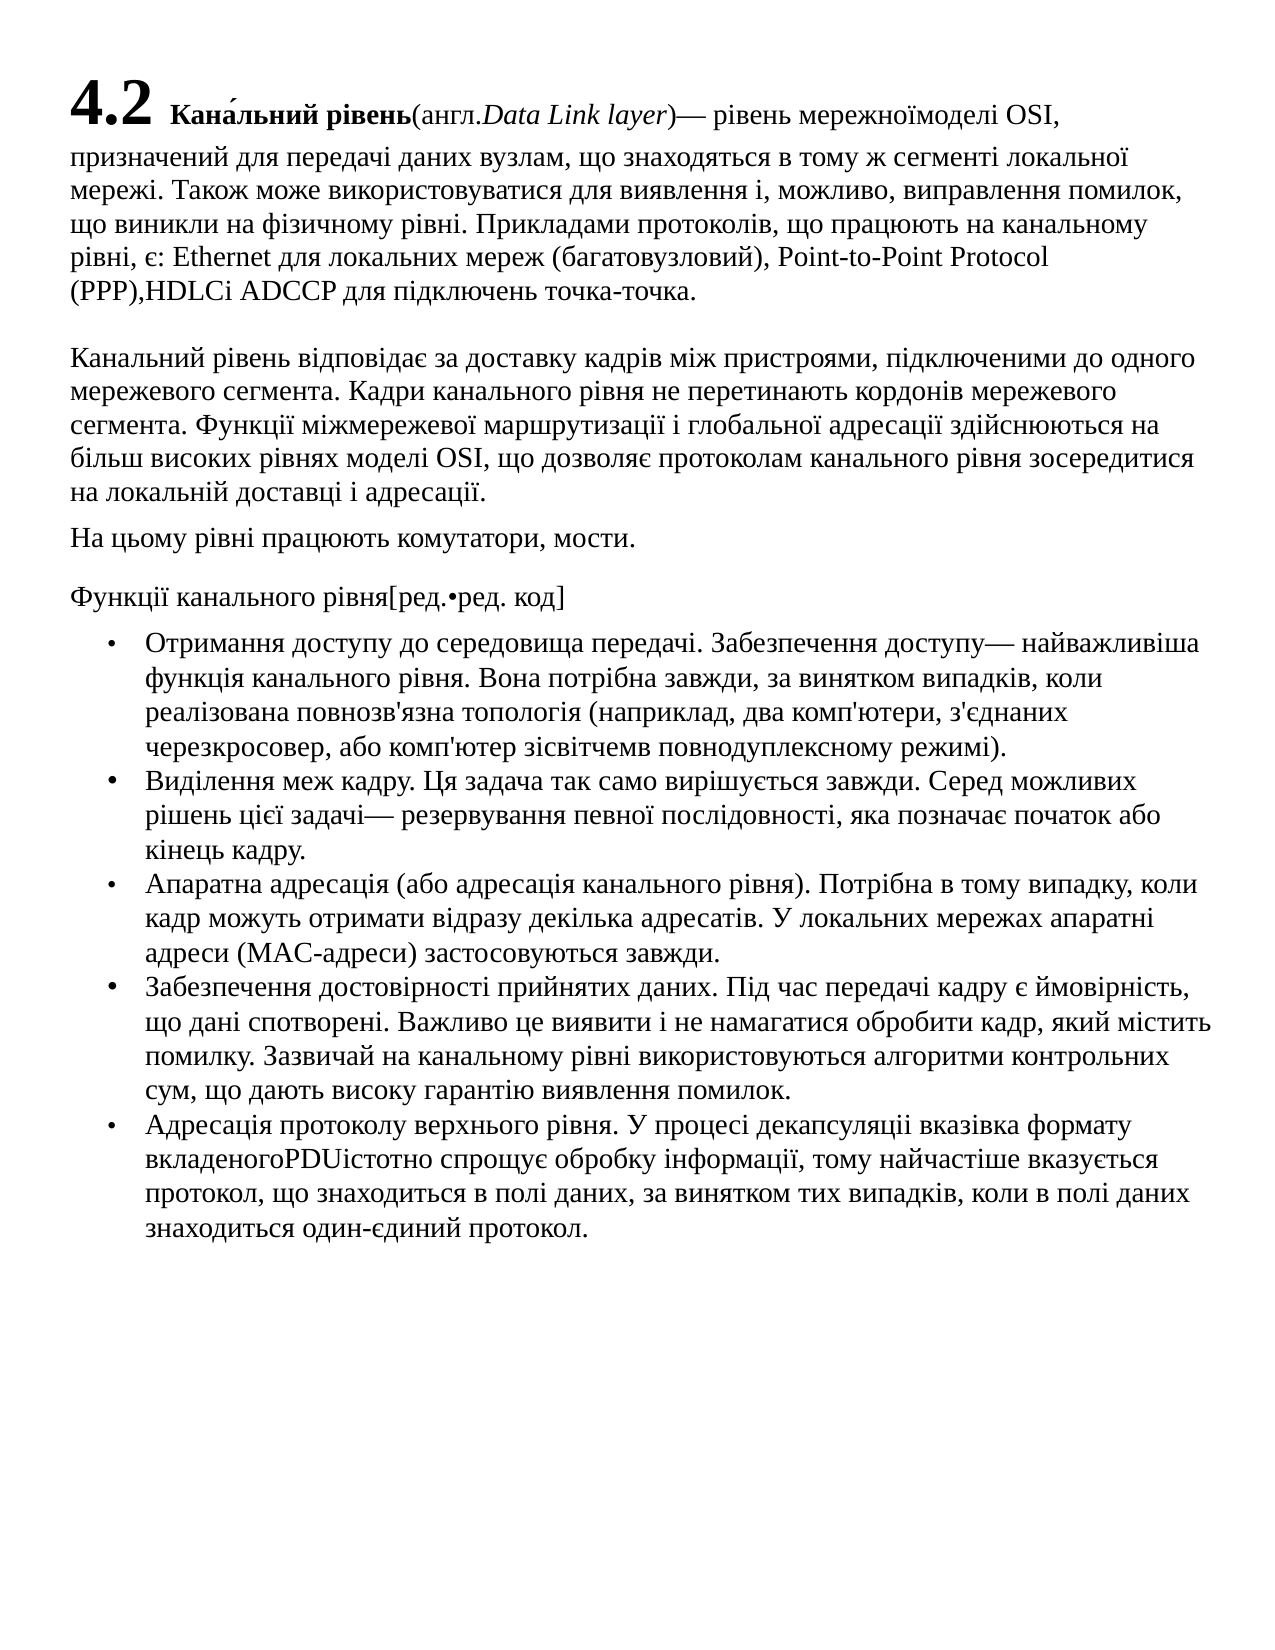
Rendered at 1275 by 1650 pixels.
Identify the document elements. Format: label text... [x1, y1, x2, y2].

list Отримання доступу до середовища передачі. Забезпечення доступу— найважливіша функція канального рівня. Вона потрібна завжди, за винятком випадків, коли реалізована повнозв'язна топологія (наприклад, два комп'ютери, з'єднаних черезкросовер, або комп'ютер зісвітчемв повнодуплексному режимі). [107, 625, 1212, 762]
list Апаратна адресація (або адресація канального рівня). Потрібна в тому випадку, коли кадр можуть отримати відразу декілька адресатів. У локальних мережах апаратні адреси (MAC-адреси) застосовуються завжди. [107, 865, 1212, 968]
text На цьому рівні працюють комутатори, мости. [70, 520, 1212, 554]
text 4.2 Кана́льний рівень(англ.Data Link layer)— рівень мережноїмоделі OSI, призначений для передачі даних вузлам, що знаходяться в тому ж сегменті локальної мережі. Також може використовуватися для виявлення і, можливо, виправлення помилок, що виникли на фізичному рівні. Прикладами протоколів, що працюють на канальному рівні, є: Ethernet для локальних мереж (багатовузловий), Point-to-Point Protocol (PPP),HDLCі ADCCP для підключень точка-точка. [70, 62, 1212, 306]
list Виділення меж кадру. Ця задача так само вирішується завжди. Серед можливих рішень цієї задачі— резервування певної послідовності, яка позначає початок або кінець кадру. [107, 762, 1212, 865]
text Канальний рівень відповідає за доставку кадрів між пристроями, підключеними до одного мережевого сегмента. Кадри канального рівня не перетинають кордонів мережевого сегмента. Функції міжмережевої маршрутизації і глобальної адресації здійснюються на більш високих рівнях моделі OSI, що дозволяє протоколам канального рівня зосередитися на локальній доставці і адресації. [70, 340, 1212, 508]
list Адресація протоколу верхнього рівня. У процесі декапсуляціі вказівка формату вкладеногоPDUістотно спрощує обробку інформації, тому найчастіше вказується протокол, що знаходиться в полі даних, за винятком тих випадків, коли в полі даних знаходиться один-єдиний протокол. [107, 1106, 1212, 1243]
list Забезпечення достовірності прийнятих даних. Під час передачі кадру є ймовірність, що дані спотворені. Важливо це виявити і не намагатися обробити кадр, який містить помилку. Зазвичай на канальному рівні використовуються алгоритми контрольних сум, що дають високу гарантію виявлення помилок. [107, 968, 1212, 1106]
subtitle Функції канального рівня[ред.•ред. код] [70, 579, 1212, 612]
